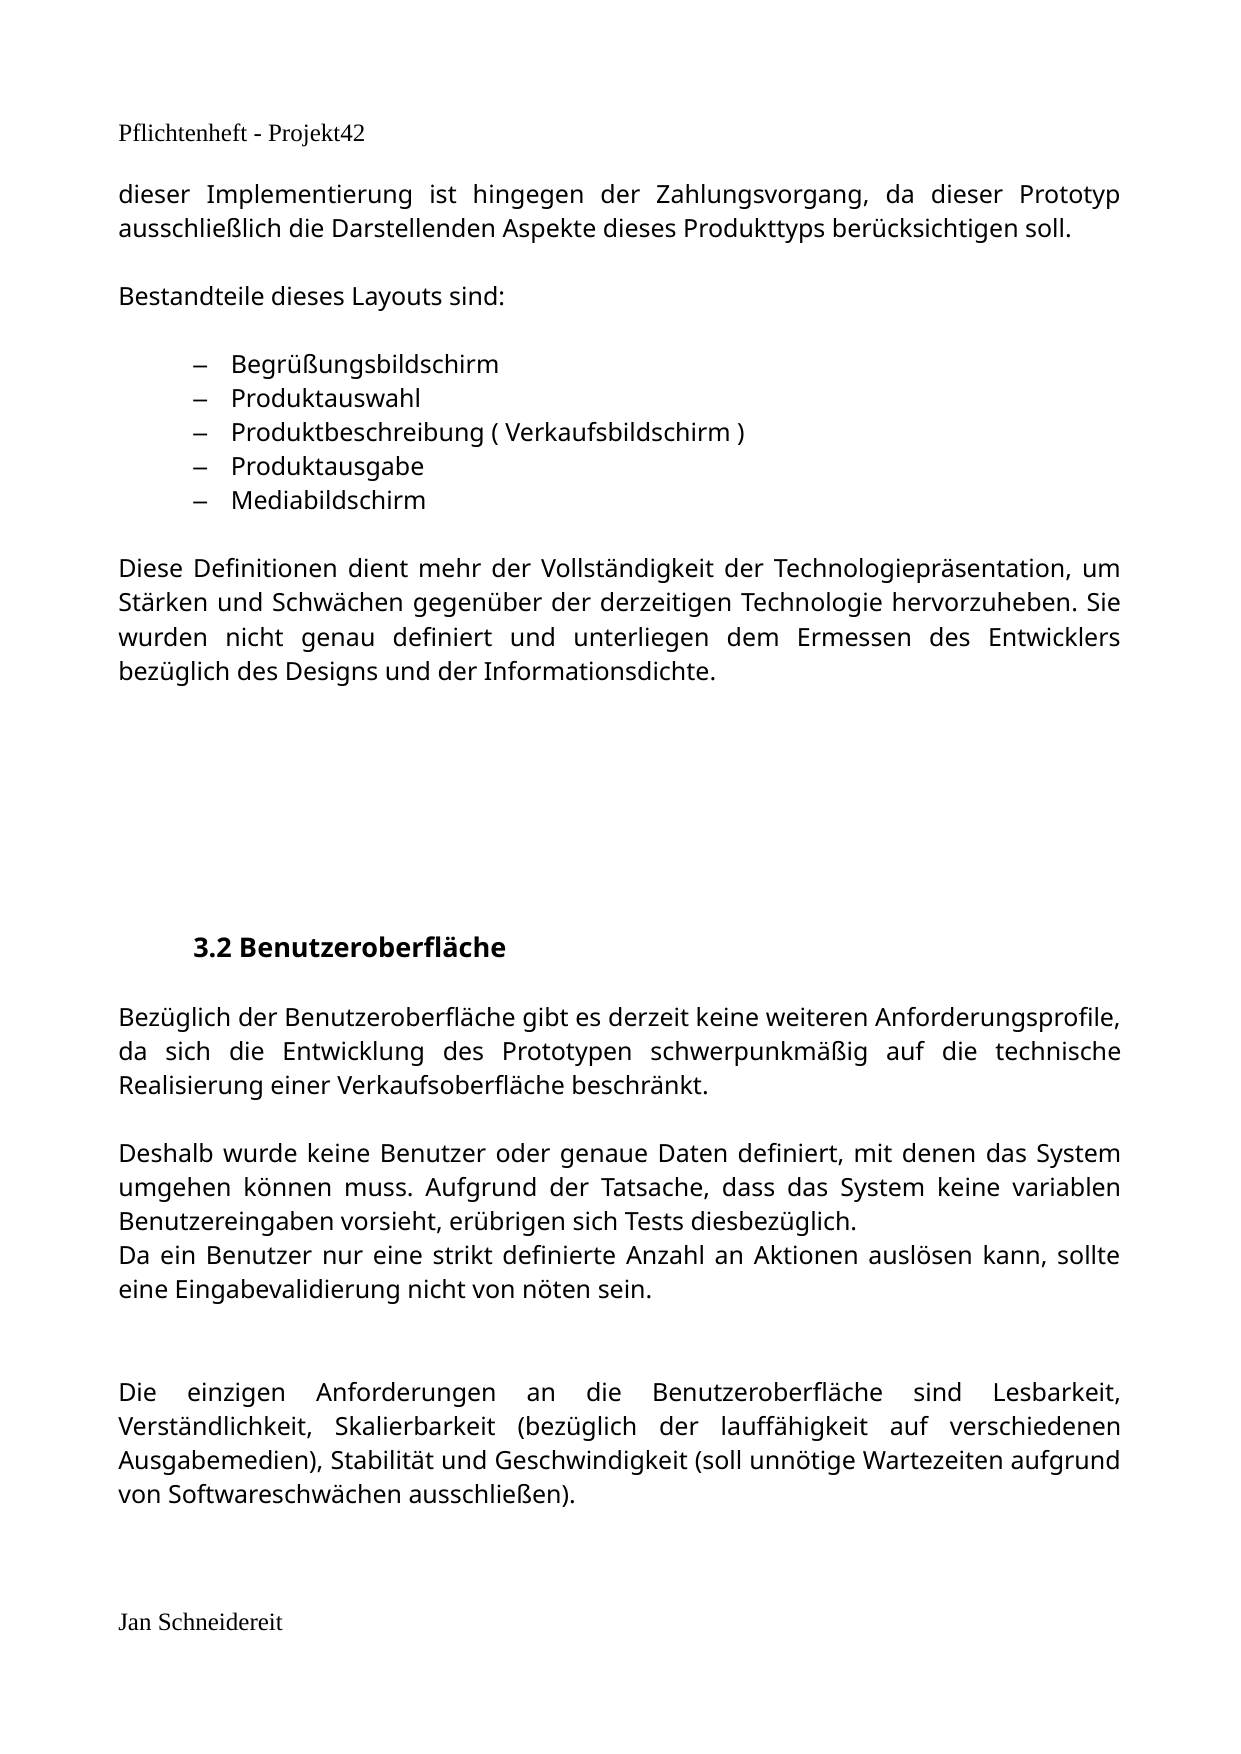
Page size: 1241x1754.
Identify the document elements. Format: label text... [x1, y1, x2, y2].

text Diese Definitionen dient mehr der Vollständigkeit der Technologiepräsentation, um Stärken und Schwächen gegenüber der derzeitigen Technologie hervorzuheben. Sie wurden nicht genau definiert und unterliegen dem Ermessen des Entwicklers bezüglich des Designs und der Informationsdichte. [118, 551, 1122, 687]
list Produktauswahl [193, 381, 1122, 415]
list Begrüßungsbildschirm [193, 347, 1122, 381]
list Produktausgabe [193, 449, 1122, 483]
list 3.2 Benutzeroberfläche [156, 928, 1122, 965]
list Mediabildschirm [193, 483, 1122, 517]
list Produktbeschreibung ( Verkaufsbildschirm ) [193, 415, 1122, 449]
text dieser Implementierung ist hingegen der Zahlungsvorgang, da dieser Prototyp ausschließlich die Darstellenden Aspekte dieses Produkttyps berücksichtigen soll. [118, 176, 1122, 244]
text Bezüglich der Benutzeroberfläche gibt es derzeit keine weiteren Anforderungsprofile, da sich die Entwicklung des Prototypen schwerpunkmäßig auf die technische Realisierung einer Verkaufsoberfläche beschränkt. [118, 999, 1122, 1102]
text Die einzigen Anforderungen an die Benutzeroberfläche sind Lesbarkeit, Verständlichkeit, Skalierbarkeit (bezüglich der lauffähigkeit auf verschiedenen Ausgabemedien), Stabilität und Geschwindigkeit (soll unnötige Wartezeiten aufgrund von Softwareschwächen ausschließen). [118, 1374, 1122, 1510]
text Da ein Benutzer nur eine strikt definierte Anzahl an Aktionen auslösen kann, sollte eine Eingabevalidierung nicht von nöten sein. [118, 1238, 1122, 1306]
text Bestandteile dieses Layouts sind: [118, 278, 1122, 313]
text Deshalb wurde keine Benutzer oder genaue Daten definiert, mit denen das System umgehen können muss. Aufgrund der Tatsache, dass das System keine variablen Benutzereingaben vorsieht, erübrigen sich Tests diesbezüglich. [118, 1136, 1122, 1238]
